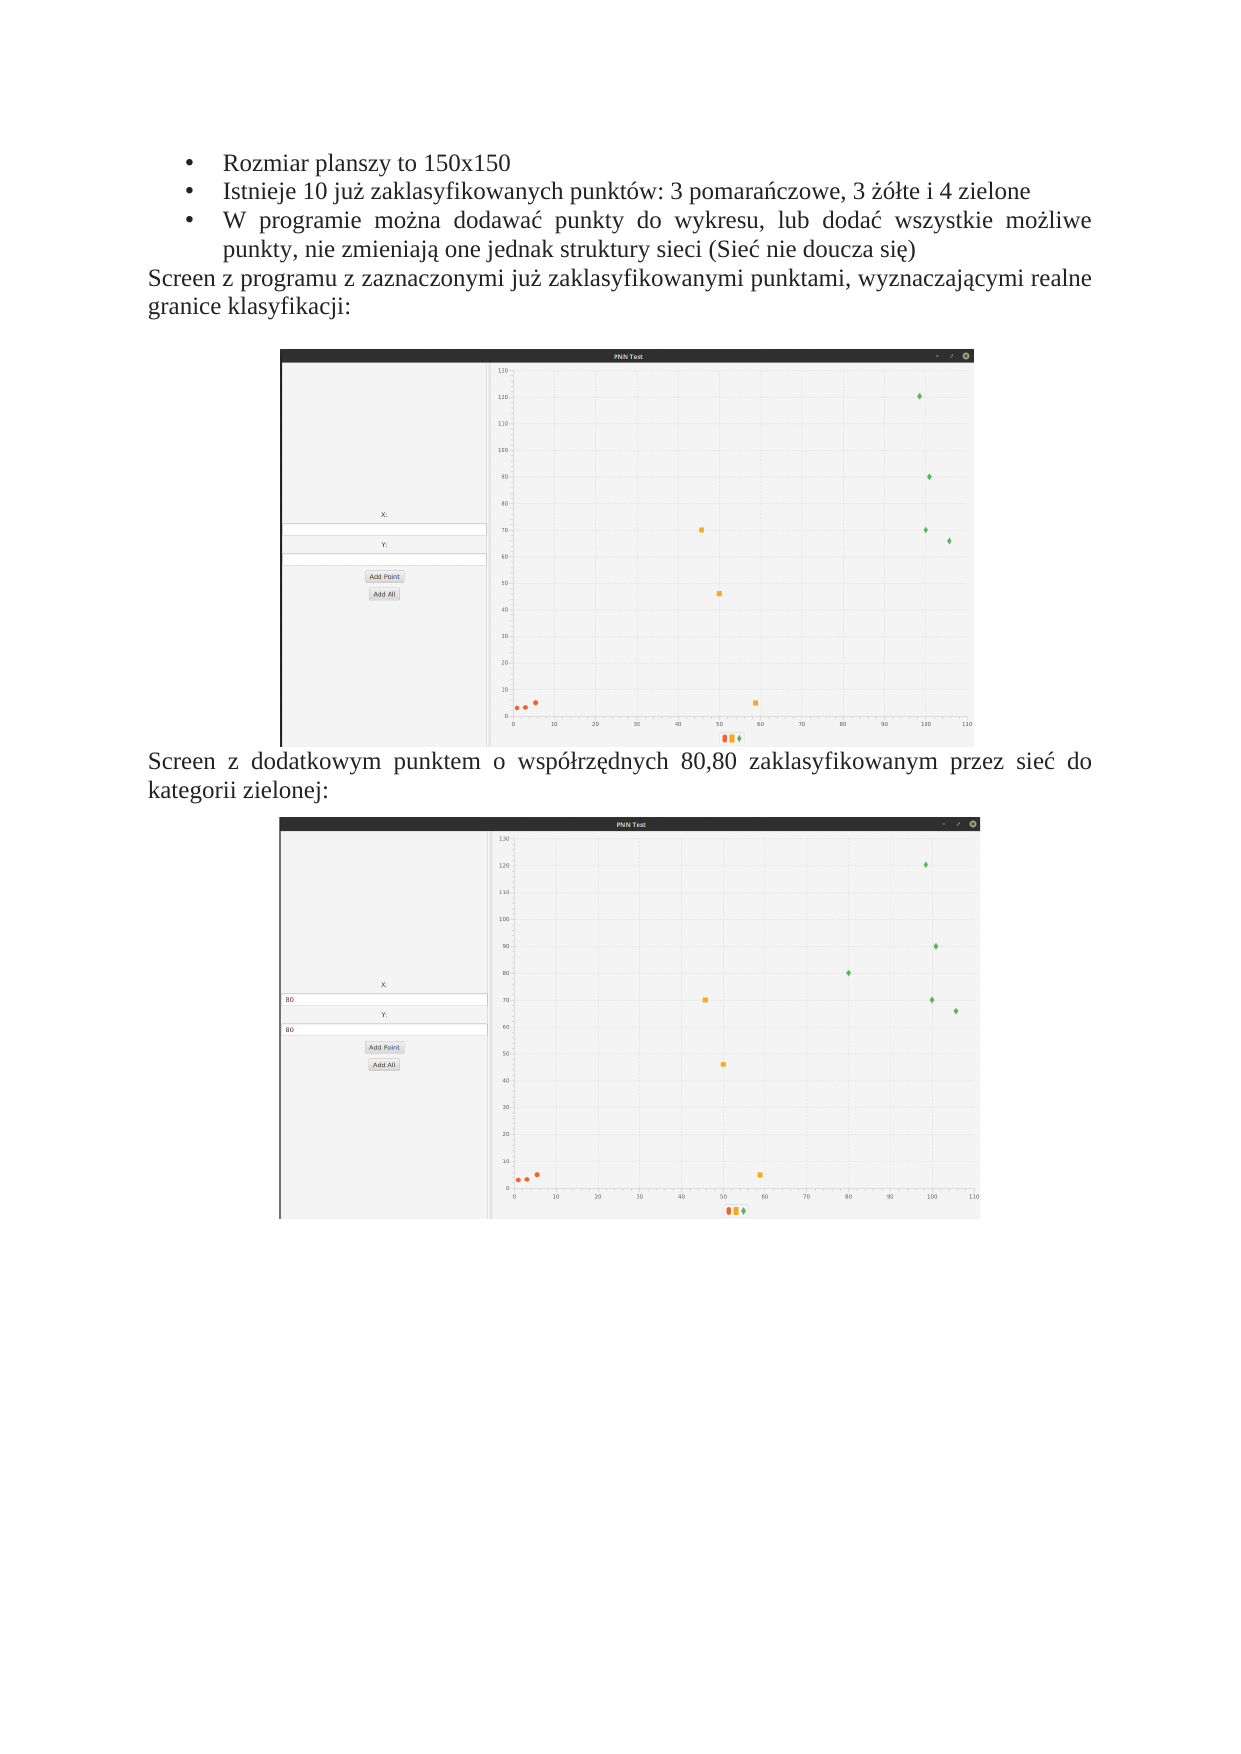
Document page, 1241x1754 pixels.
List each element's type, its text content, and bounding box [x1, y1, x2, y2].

list Rozmiar planszy to 150x150 [185, 148, 1093, 176]
list Istnieje 10 już zaklasyfikowanych punktów: 3 pomarańczowe, 3 żółte i 4 zielone [185, 176, 1093, 205]
text Screen z dodatkowym punktem o współrzędnych 80,80 zaklasyfikowanym przez sieć do kategorii zielonej: [148, 349, 1093, 804]
text Screen z programu z zaznaczonymi już zaklasyfikowanymi punktami, wyznaczającymi realne granice klasyfikacji: [148, 263, 1093, 320]
list W programie można dodawać punkty do wykresu, lub dodać wszystkie możliwe punkty, nie zmieniają one jednak struktury sieci (Sieć nie doucza się) [185, 205, 1093, 263]
picture [279, 817, 981, 1219]
picture [280, 349, 974, 747]
